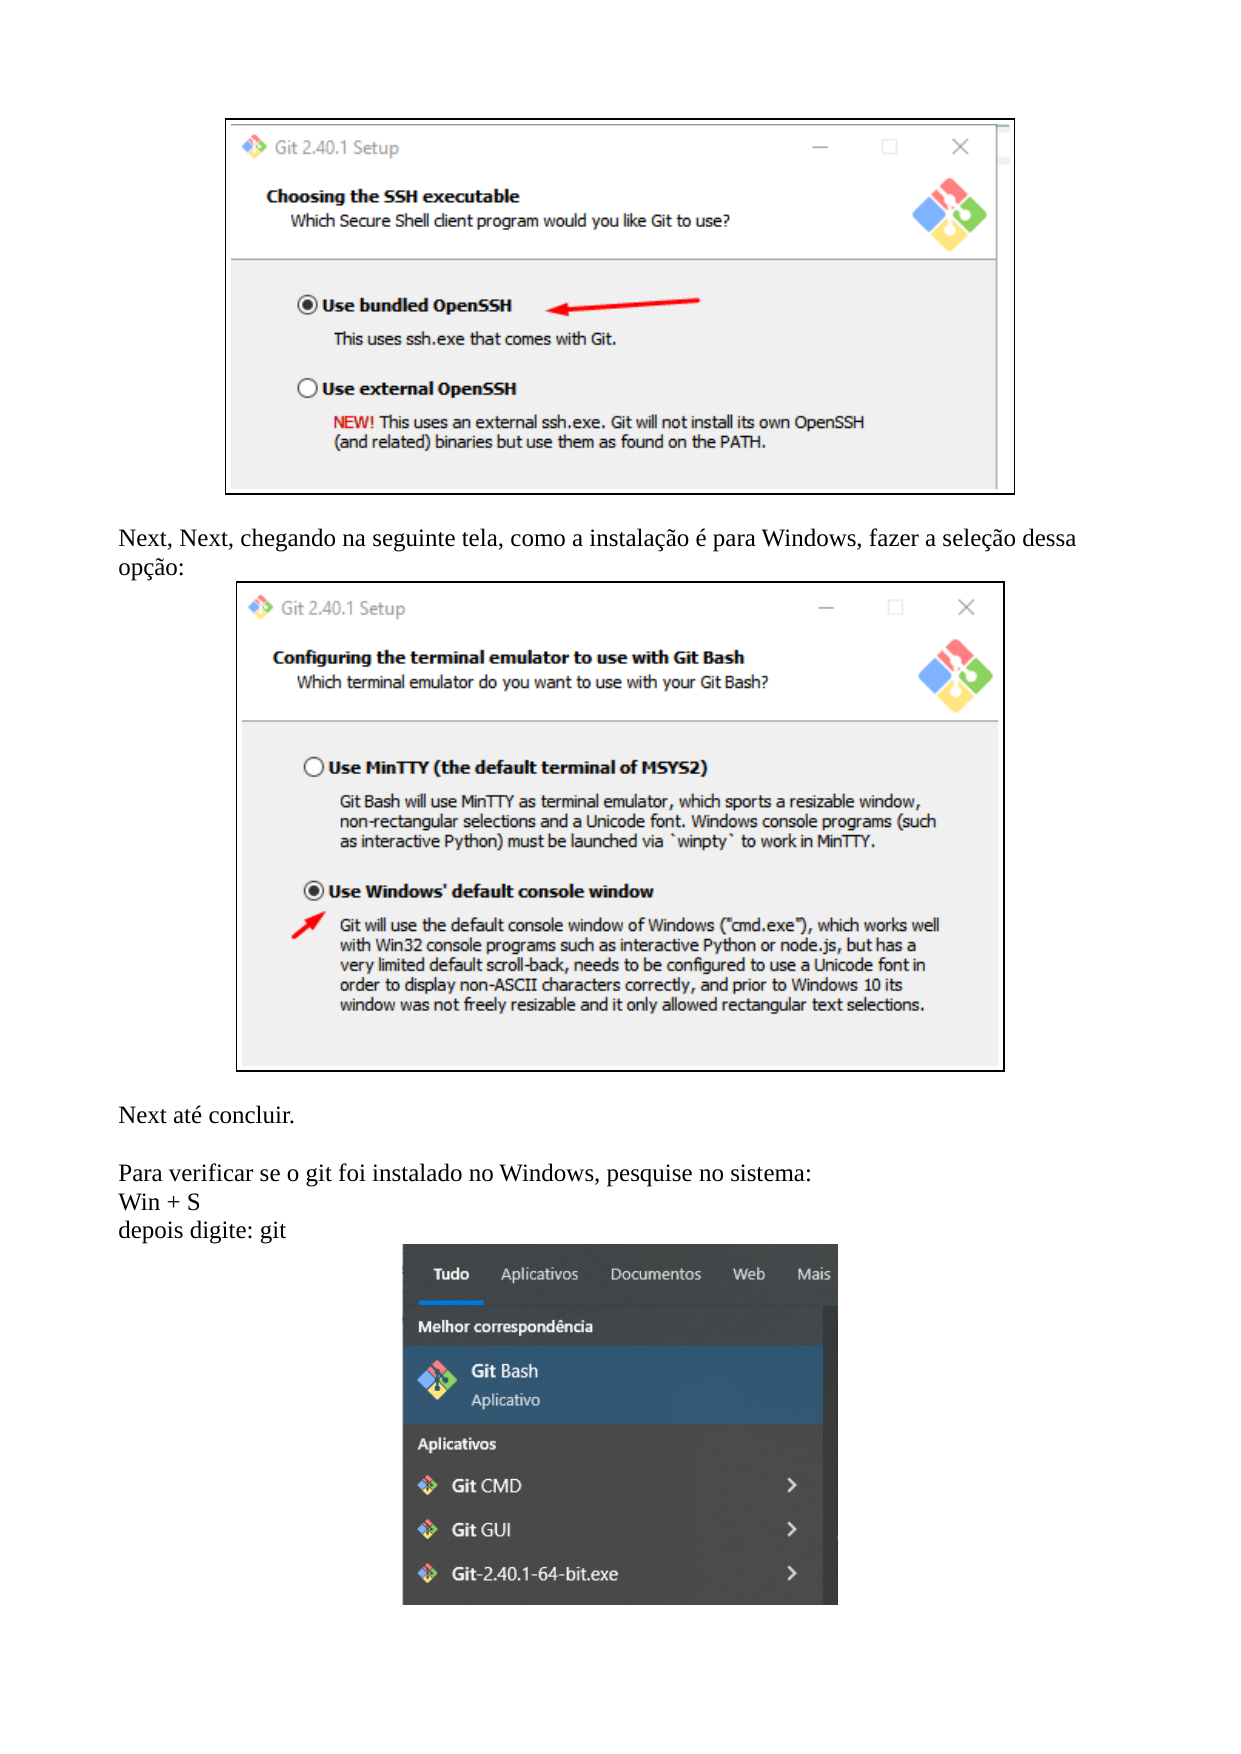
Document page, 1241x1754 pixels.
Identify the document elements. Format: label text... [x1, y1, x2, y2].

text depois digite: git [118, 1215, 1122, 1244]
text Win + S [118, 1187, 1122, 1215]
picture [402, 1244, 838, 1605]
picture [241, 587, 999, 1066]
text Next, Next, chegando na seguinte tela, como a instalação é para Windows, fazer a seleção dessa opção: [118, 523, 1122, 581]
text Next até concluir. [118, 1100, 1122, 1129]
text Para verificar se o git foi instalado no Windows, pesquise no sistema: [118, 1158, 1122, 1187]
picture [230, 124, 1010, 489]
